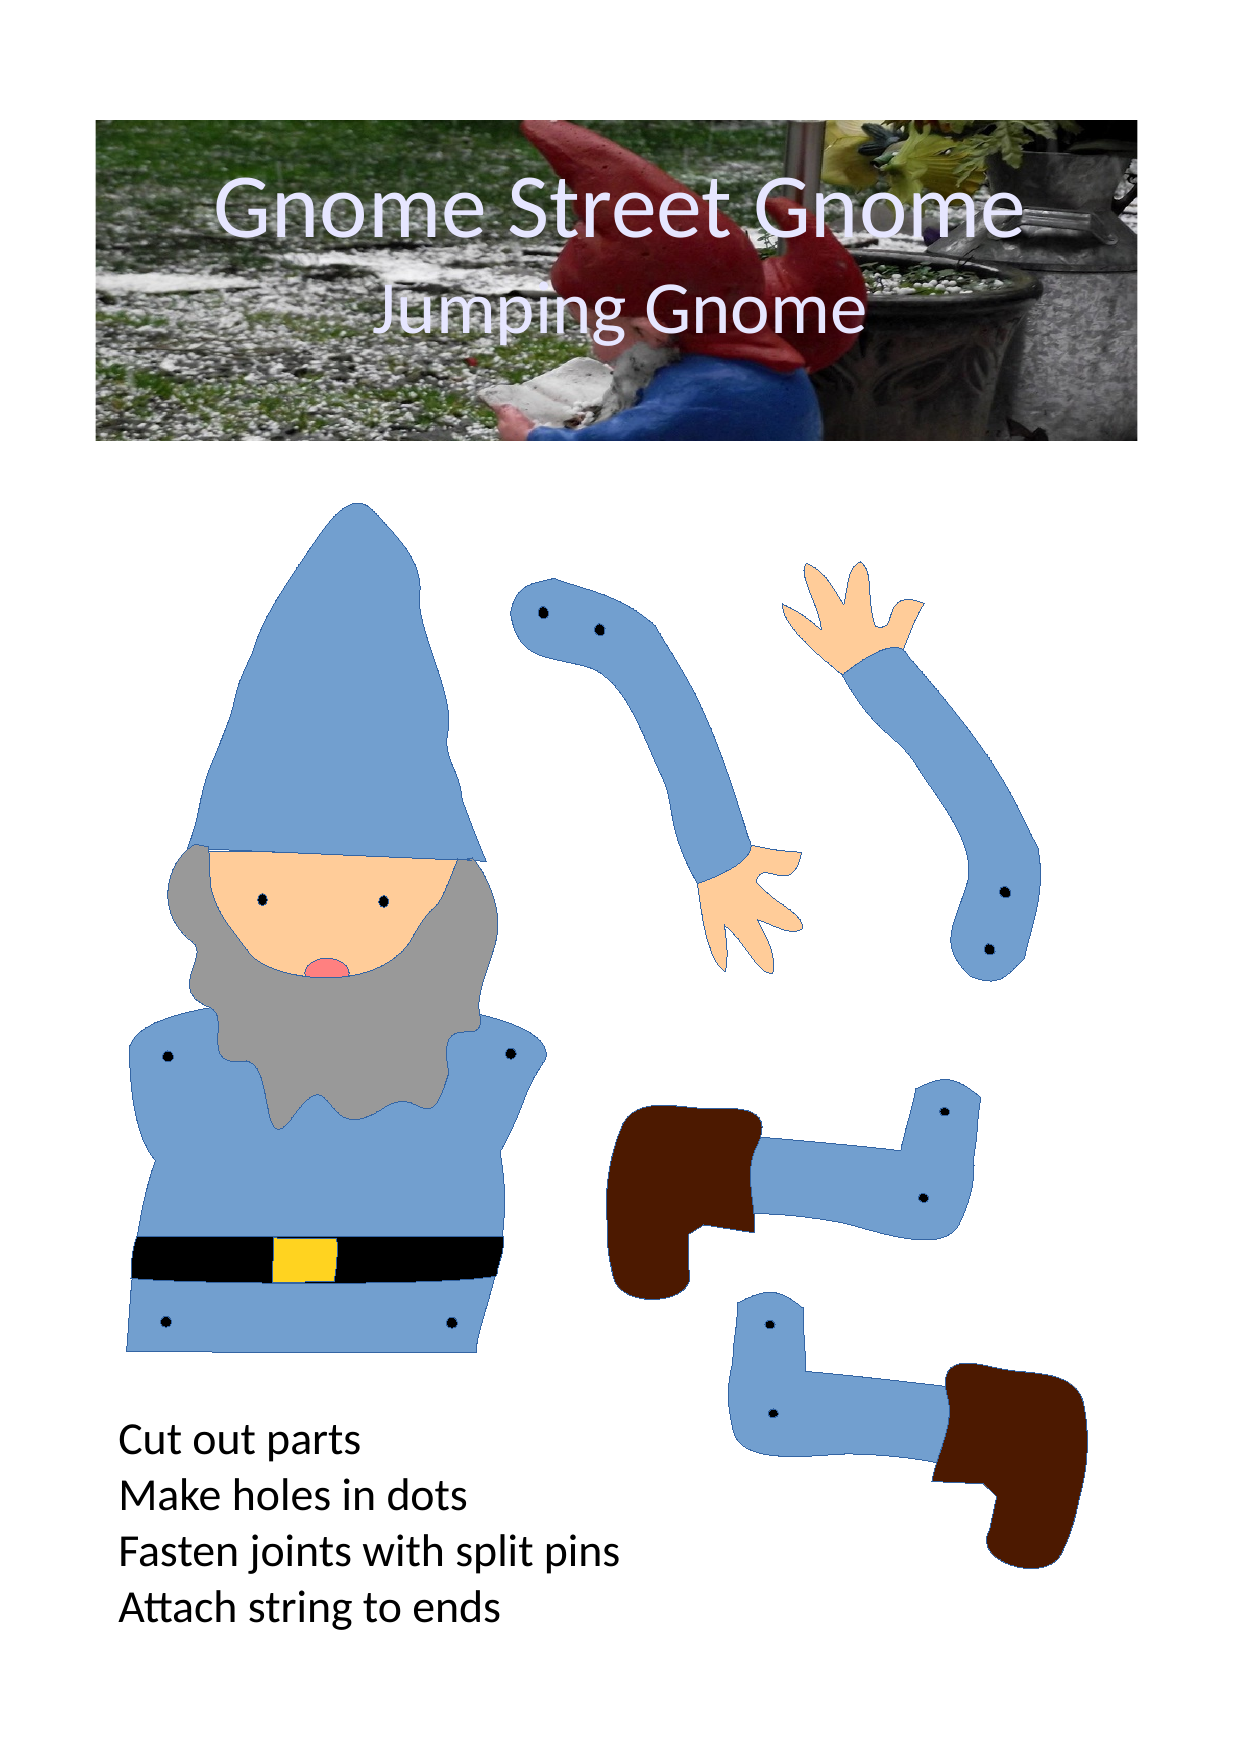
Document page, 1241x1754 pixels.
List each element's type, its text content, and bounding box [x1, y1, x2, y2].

text Cut out parts [118, 1410, 936, 1466]
text [1085, 1410, 1122, 1466]
text Attach string to ends [118, 1578, 1122, 1634]
text Fasten joints with split pins [118, 1522, 1122, 1578]
text [1075, 1466, 1122, 1522]
text Make holes in dots [118, 1466, 996, 1522]
picture [95, 120, 1138, 441]
